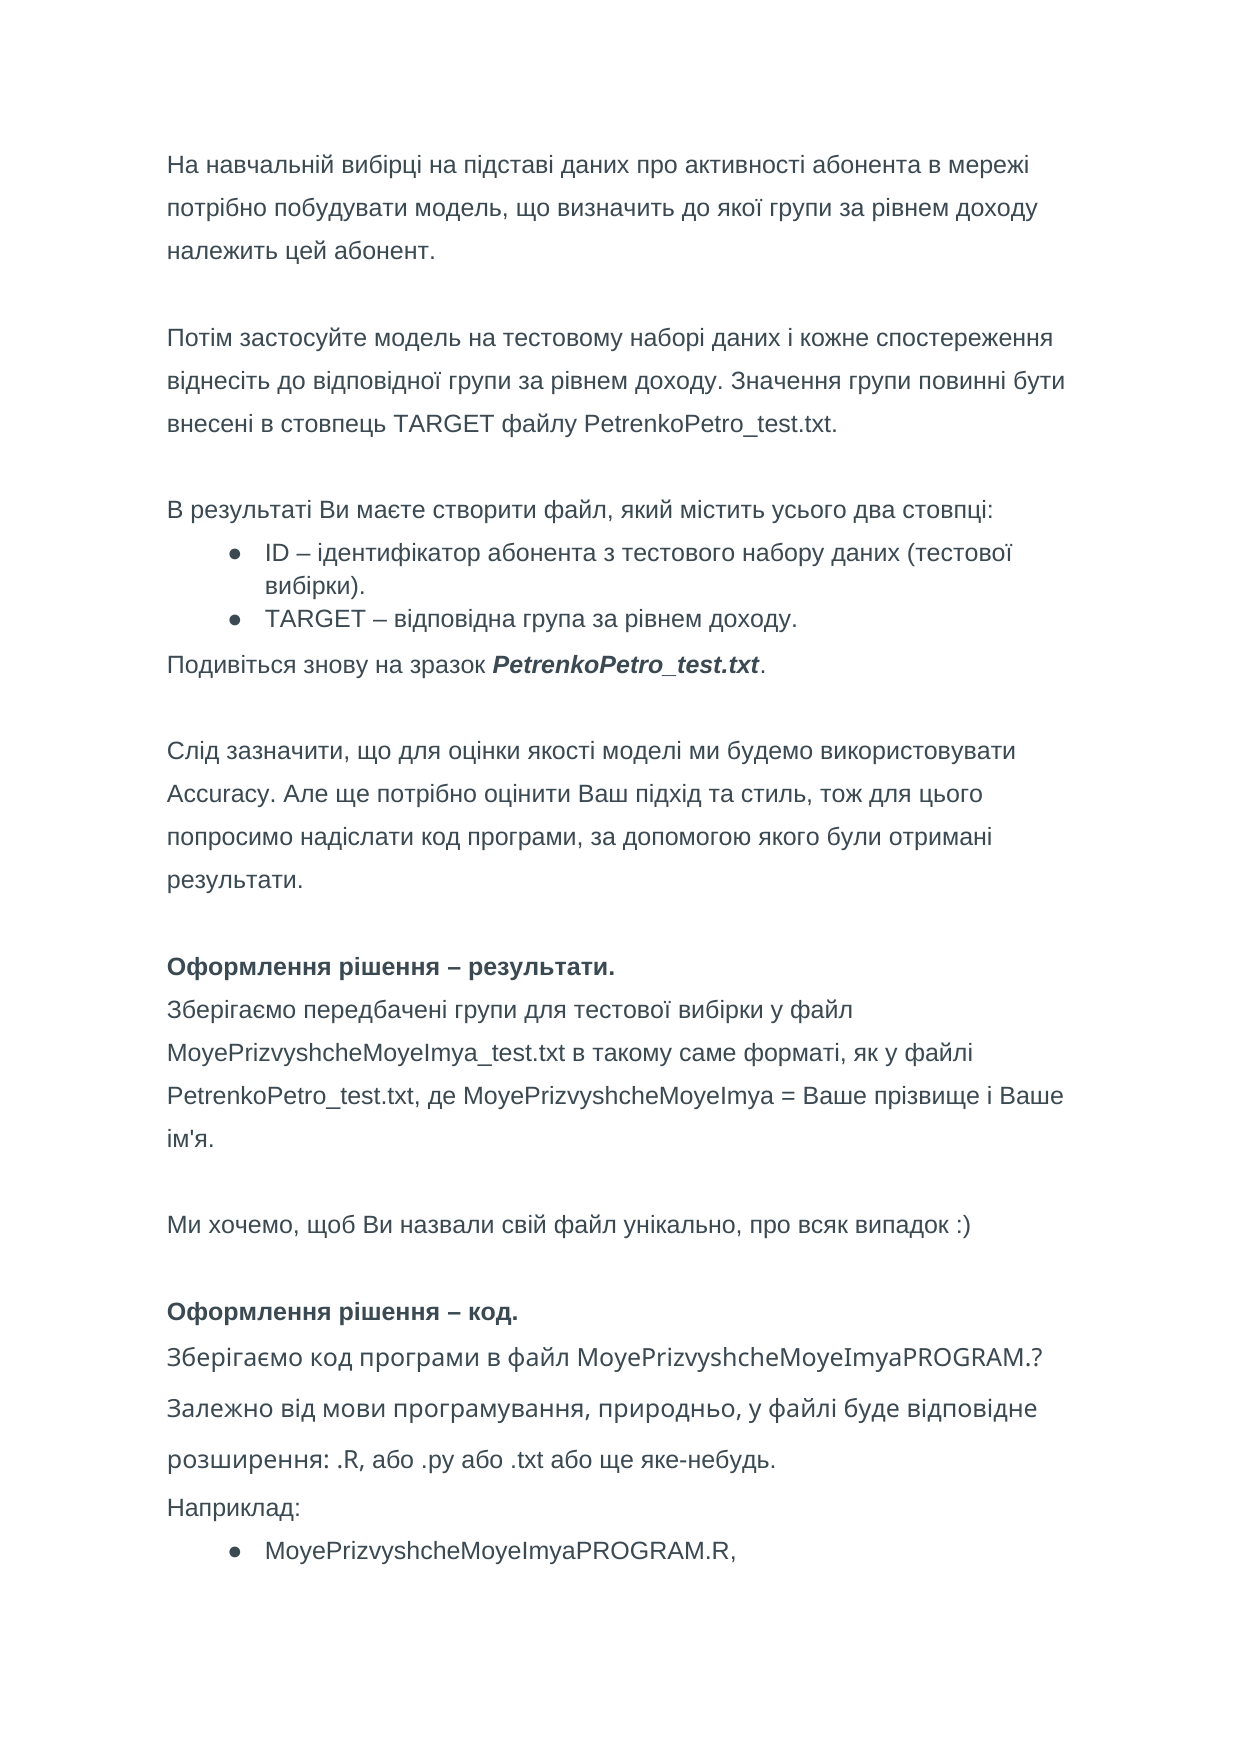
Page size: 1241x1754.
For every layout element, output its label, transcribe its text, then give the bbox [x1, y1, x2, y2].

text Зберігаємо передбачені групи для тестової вибірки у файл MoyePrizvyshcheMoyeImya_test.txt в такому саме форматі, як у файлі PetrenkoPetro_test.txt, де MoyePrizvyshcheMoyeImya = Ваше прізвище і Ваше ім'я. [167, 995, 1090, 1153]
text Слід зазначити, що для оцінки якості моделі ми будемо використовувати Accuracy. Але ще потрібно оцінити Ваш підхід та стиль, тож для цього попросимо надіслати код програми, за допомогою якого були отримані результати. [167, 736, 1090, 894]
text Зберігаємо код програми в файл MoyePrizvyshcheMoyeImyaPROGRAM.? Залежно від мови програмування, природньо, у файлі буде відповідне розширення: .R, або .py або .txt або ще яке-небудь. [167, 1340, 1090, 1476]
text Наприклад: [167, 1493, 1090, 1522]
text Оформлення рішення – код. [167, 1297, 1090, 1325]
text Ми хочемо, щоб Ви назвали свій файл унікально, про всяк випадок :) [167, 1210, 1090, 1239]
text На навчальній вибірці на підставі даних про активності абонента в мережі потрібно побудувати модель, що визначить до якої групи за рівнем доходу належить цей абонент. [167, 150, 1090, 265]
list TARGET – відповідна група за рівнем доходу. [227, 604, 1090, 645]
list MoyePrizvyshcheMoyeImyaPROGRAM.R, [227, 1536, 1090, 1577]
text Оформлення рішення – результати. [167, 952, 1090, 980]
text Потім застосуйте модель на тестовому наборі даних і кожне спостереження віднесіть до відповідної групи за рівнем доходу. Значення групи повинні бути внесені в стовпець TARGET файлу PetrenkoPetro_test.txt. [167, 322, 1090, 437]
text В результаті Ви маєте створити файл, який містить усього два стовпці: [167, 495, 1090, 524]
list ID – ідентифікатор абонента з тестового набору даних (тестової вибірки). [227, 538, 1090, 600]
text Подивіться знову на зразок PetrenkoPetro_test.txt. [167, 650, 1090, 678]
